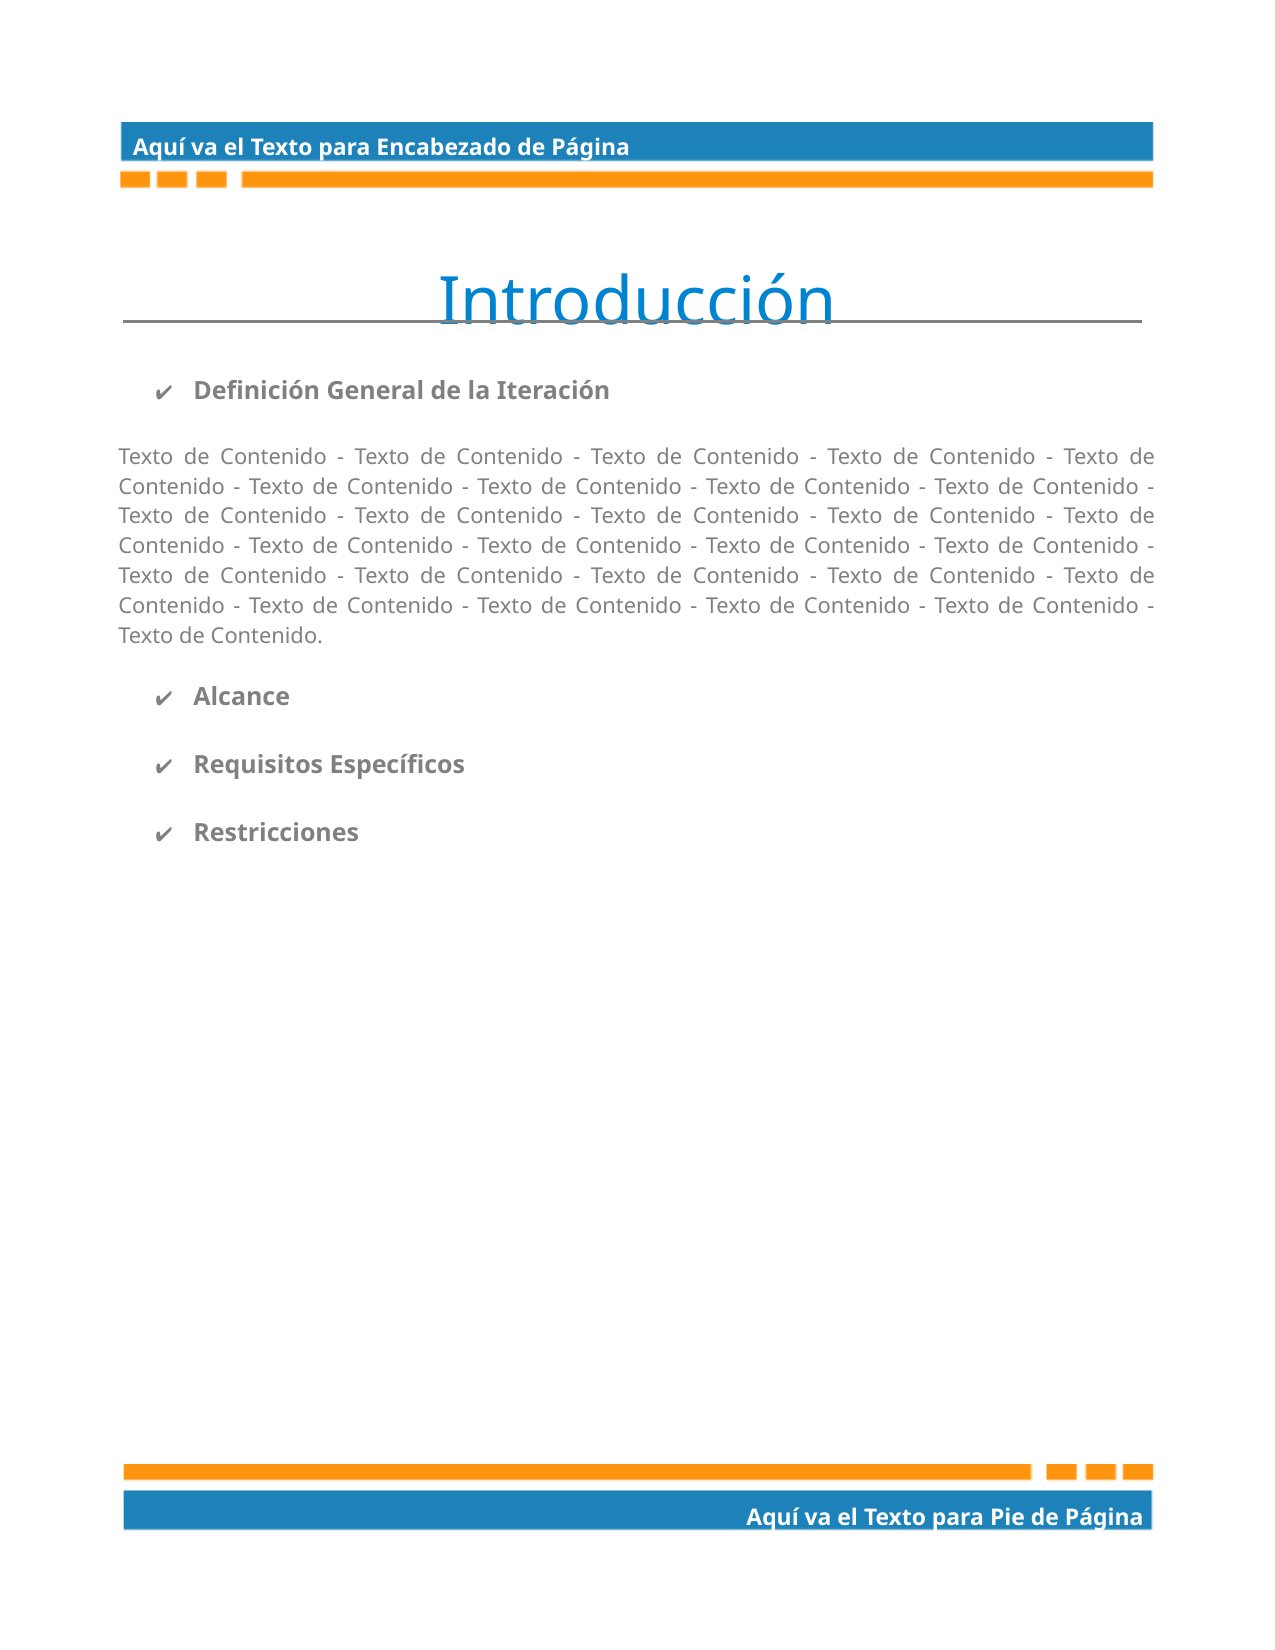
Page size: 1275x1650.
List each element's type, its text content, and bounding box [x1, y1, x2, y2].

text Texto de Contenido - Texto de Contenido - Texto de Contenido - Texto de Contenido - Texto de Contenido - Texto de Contenido - Texto de Contenido - Texto de Contenido - Texto de Contenido - Texto de Contenido - Texto de Contenido - Texto de Contenido - Texto de Contenido - Texto de Contenido - Texto de Contenido - Texto de Contenido - Texto de Contenido - Texto de Contenido - Texto de Contenido - Texto de Contenido - Texto de Contenido - Texto de Contenido - Texto de Contenido - Texto de Contenido - Texto de Contenido - Texto de Contenido - Texto de Contenido - Texto de Contenido. [118, 441, 1157, 649]
list Restricciones [156, 814, 1157, 848]
text Introducción [118, 253, 1157, 344]
list Alcance [156, 678, 1157, 712]
list Definición General de la Iteración [156, 373, 1157, 407]
picture [123, 1464, 1155, 1532]
picture [120, 122, 1155, 190]
list Requisitos Específicos [156, 746, 1157, 780]
